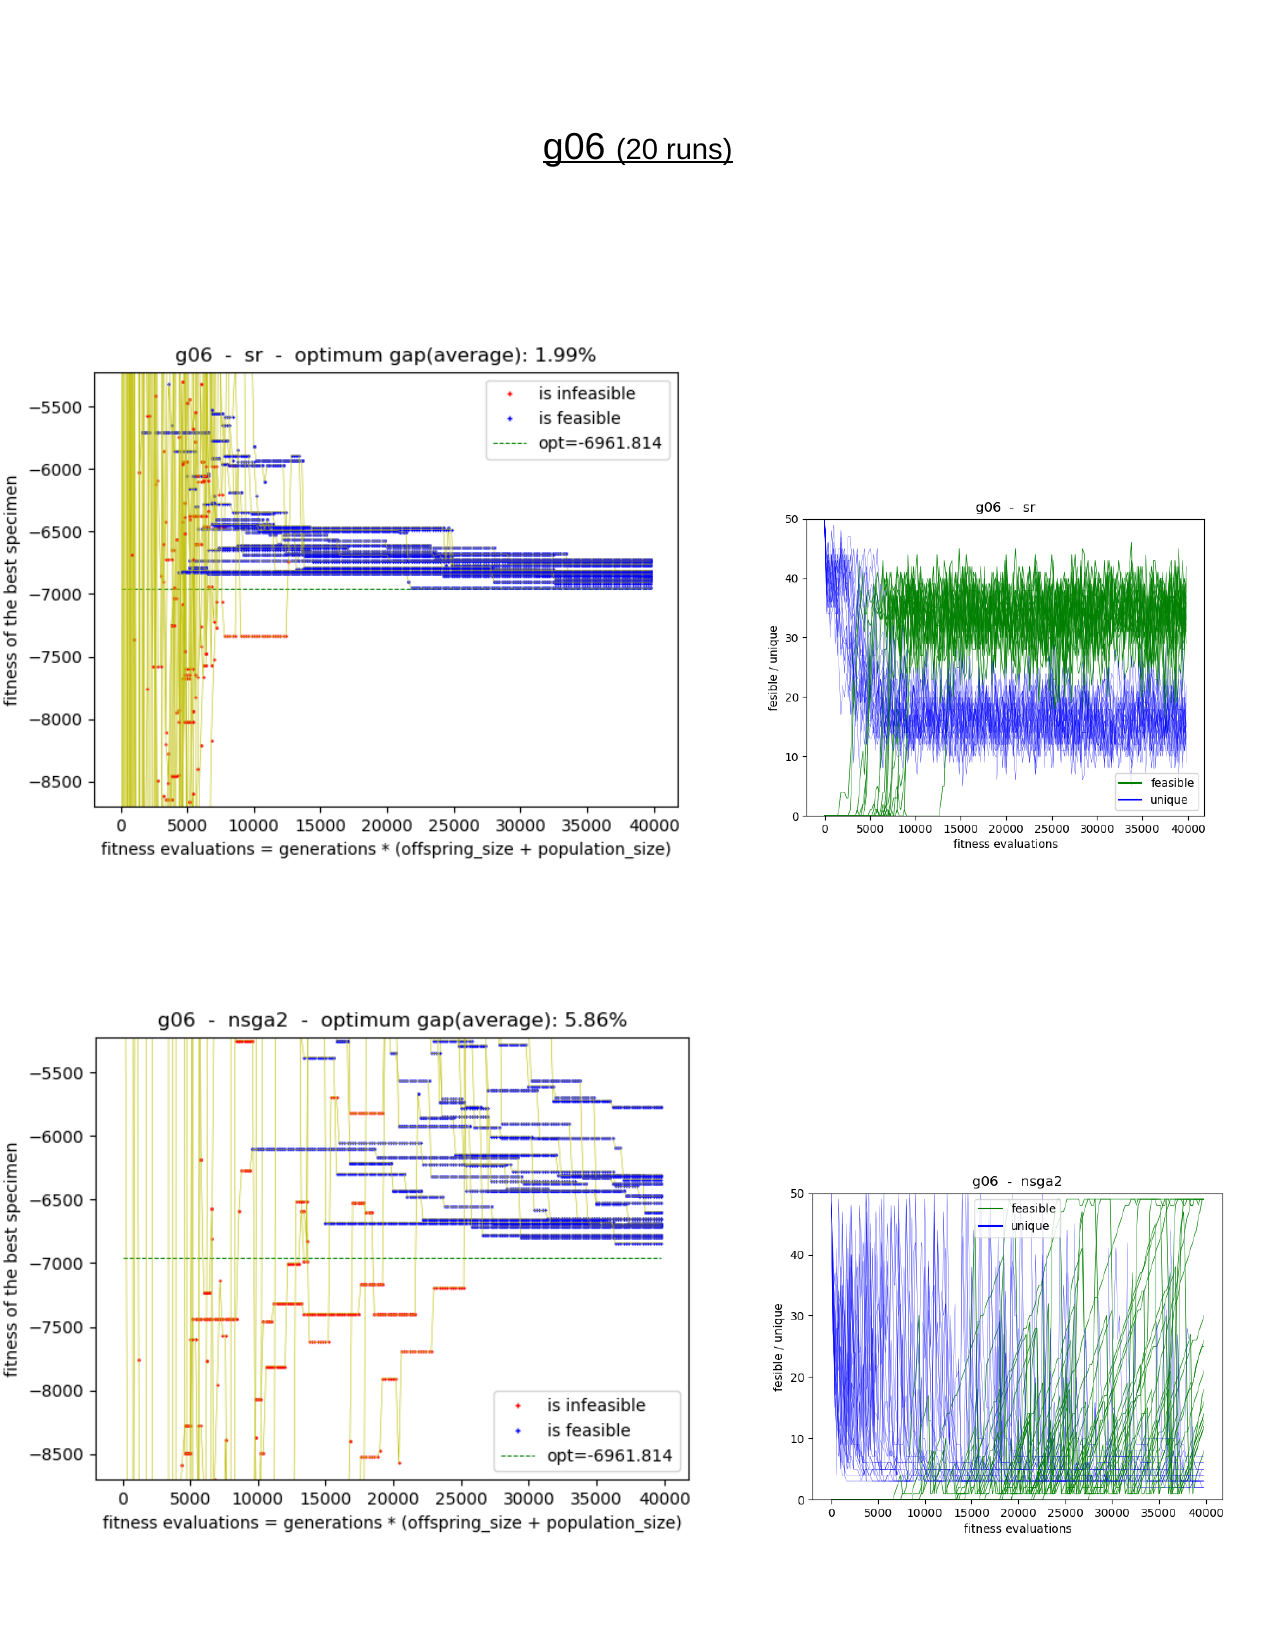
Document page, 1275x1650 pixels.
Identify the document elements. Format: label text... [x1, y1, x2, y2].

subtitle g06 (20 runs) [118, 124, 1157, 167]
picture [0, 968, 1275, 1543]
picture [0, 304, 1255, 869]
